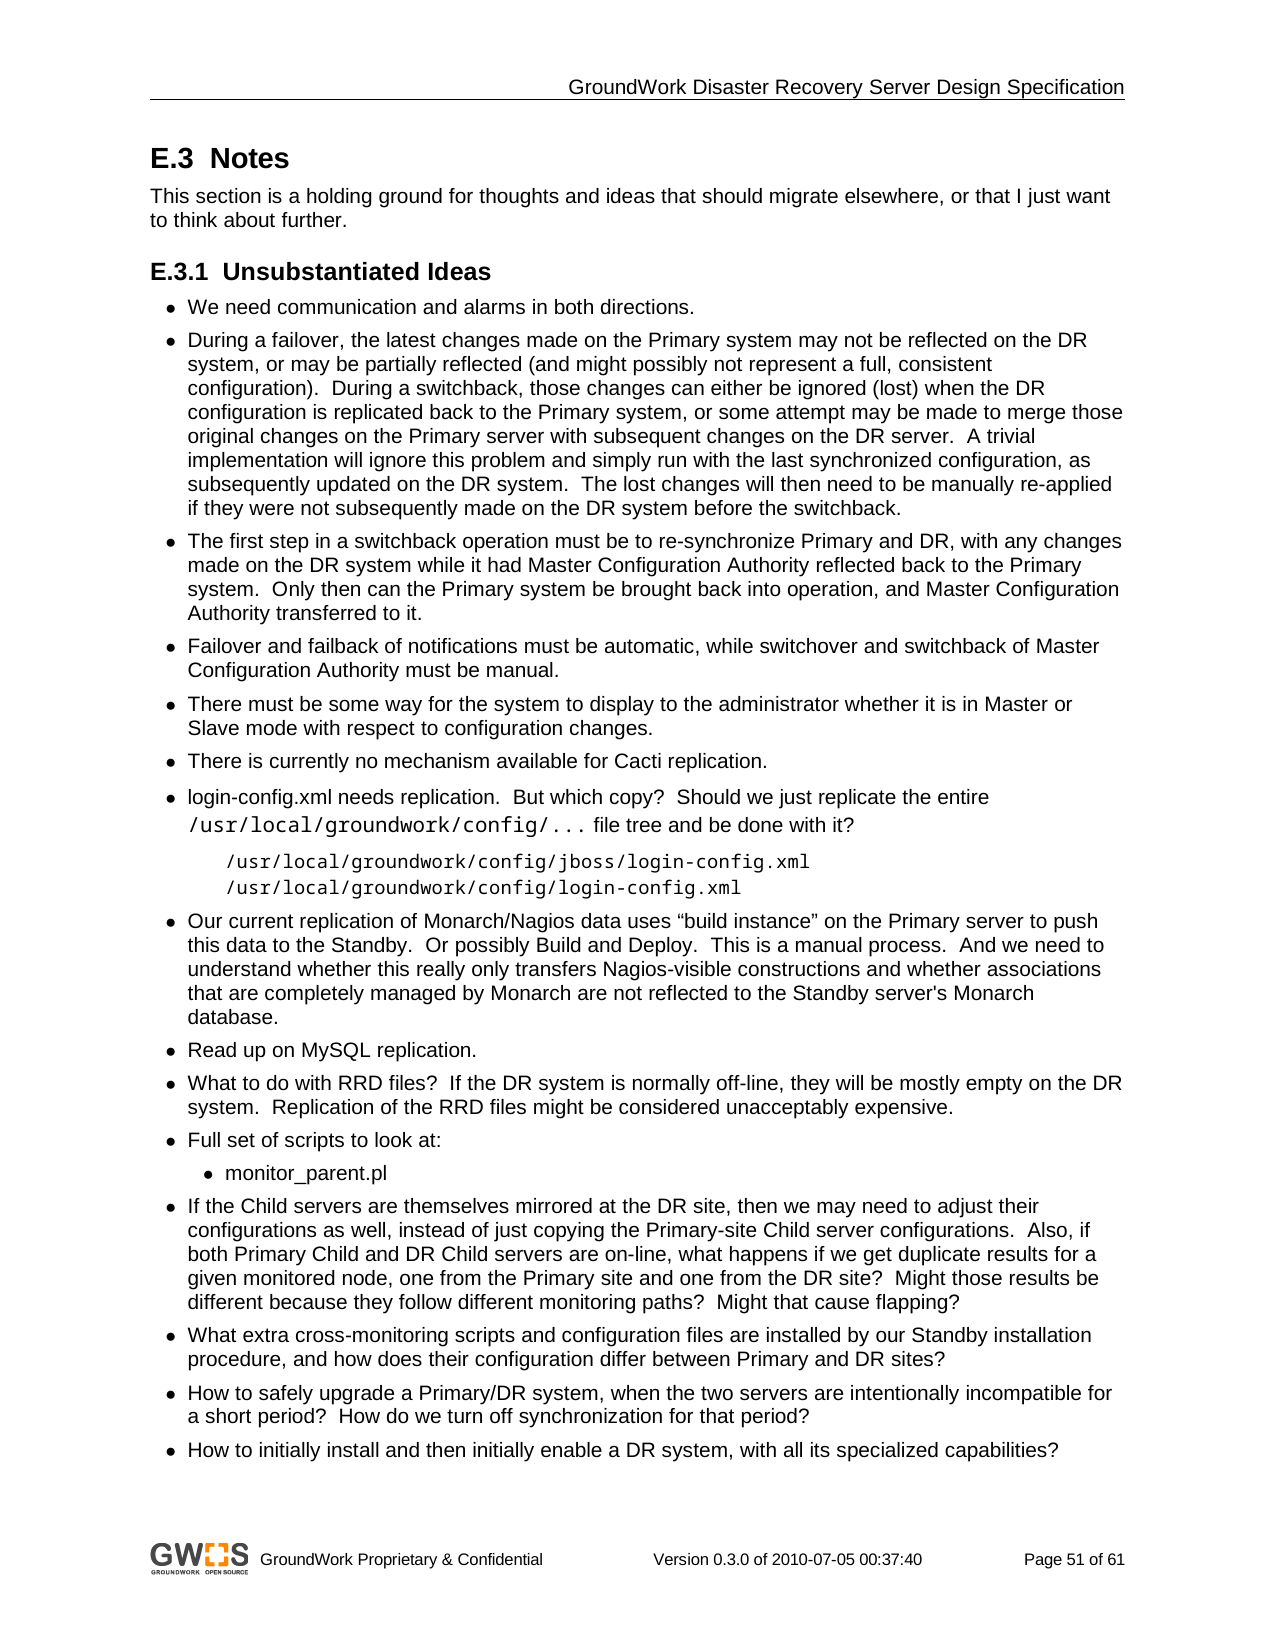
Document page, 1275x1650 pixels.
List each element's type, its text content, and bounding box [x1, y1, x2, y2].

subtitle Notes [150, 141, 1125, 174]
list If the Child servers are themselves mirrored at the DR site, then we may need to adjust their configurations as well, instead of just copying the Primary-site Child server configurations. Also, if both Primary Child and DR Child servers are on-line, what happens if we get duplicate results for a given monitored node, one from the Primary site and one from the DR site? Might those results be different because they follow different monitoring paths? Might that cause flapping? [165, 1194, 1125, 1314]
list Our current replication of Monarch/Nagios data uses “build instance” on the Primary server to push this data to the Standby. Or possibly Build and Deploy. This is a manual process. And we need to understand whether this really only transfers Nagios-visible constructions and whether associations that are completely managed by Monarch are not reflected to the Standby server's Monarch database. [165, 909, 1125, 1029]
list What extra cross-monitoring scripts and configuration files are installed by our Standby installation procedure, and how does their configuration differ between Primary and DR sites? [165, 1323, 1125, 1371]
list The first step in a switchback operation must be to re-synchronize Primary and DR, with any changes made on the DR system while it had Master Configuration Authority reflected back to the Primary system. Only then can the Primary system be brought back into operation, and Master Configuration Authority transferred to it. [165, 529, 1125, 625]
list login-config.xml needs replication. But which copy? Should we just replicate the entire /usr/local/groundwork/config/... file tree and be done with it? [165, 782, 1125, 839]
subtitle Unsubstantiated Ideas [150, 257, 1125, 286]
list What to do with RRD files? If the DR system is normally off-line, they will be mostly empty on the DR system. Replication of the RRD files might be considered unacceptably expensive. [165, 1071, 1125, 1119]
list Full set of scripts to look at: [165, 1128, 1125, 1152]
list Failover and failback of notifications must be automatic, while switchover and switchback of Master Configuration Authority must be manual. [165, 634, 1125, 682]
list monitor_parent.pl [202, 1161, 1125, 1185]
list There is currently no mechanism available for Cacti replication. [165, 748, 1125, 773]
list There must be some way for the system to display to the administrator whether it is in Master or Slave mode with respect to configuration changes. [165, 691, 1125, 739]
list How to initially install and then initially enable a DR system, with all its specialized capabilities? [165, 1437, 1125, 1462]
text /usr/local/groundwork/config/jboss/login-config.xml [225, 848, 1125, 874]
picture [150, 1543, 248, 1575]
text /usr/local/groundwork/config/login-config.xml [225, 874, 1125, 900]
list Read up on MySQL replication. [165, 1038, 1125, 1062]
list We need communication and alarms in both directions. [165, 295, 1125, 319]
text This section is a holding ground for thoughts and ideas that should migrate elsewhere, or that I just want to think about further. [150, 183, 1125, 232]
list How to safely upgrade a Primary/DR system, when the two servers are intentionally incompatible for a short period? How do we turn off synchronization for that period? [165, 1380, 1125, 1428]
list During a failover, the latest changes made on the Primary system may not be reflected on the DR system, or may be partially reflected (and might possibly not represent a full, consistent configuration). During a switchback, those changes can either be ignored (lost) when the DR configuration is replicated back to the Primary system, or some attempt may be made to merge those original changes on the Primary server with subsequent changes on the DR server. A trivial implementation will ignore this problem and simply run with the last synchronized configuration, as subsequently updated on the DR system. The lost changes will then need to be manually re-applied if they were not subsequently made on the DR system before the switchback. [165, 328, 1125, 520]
